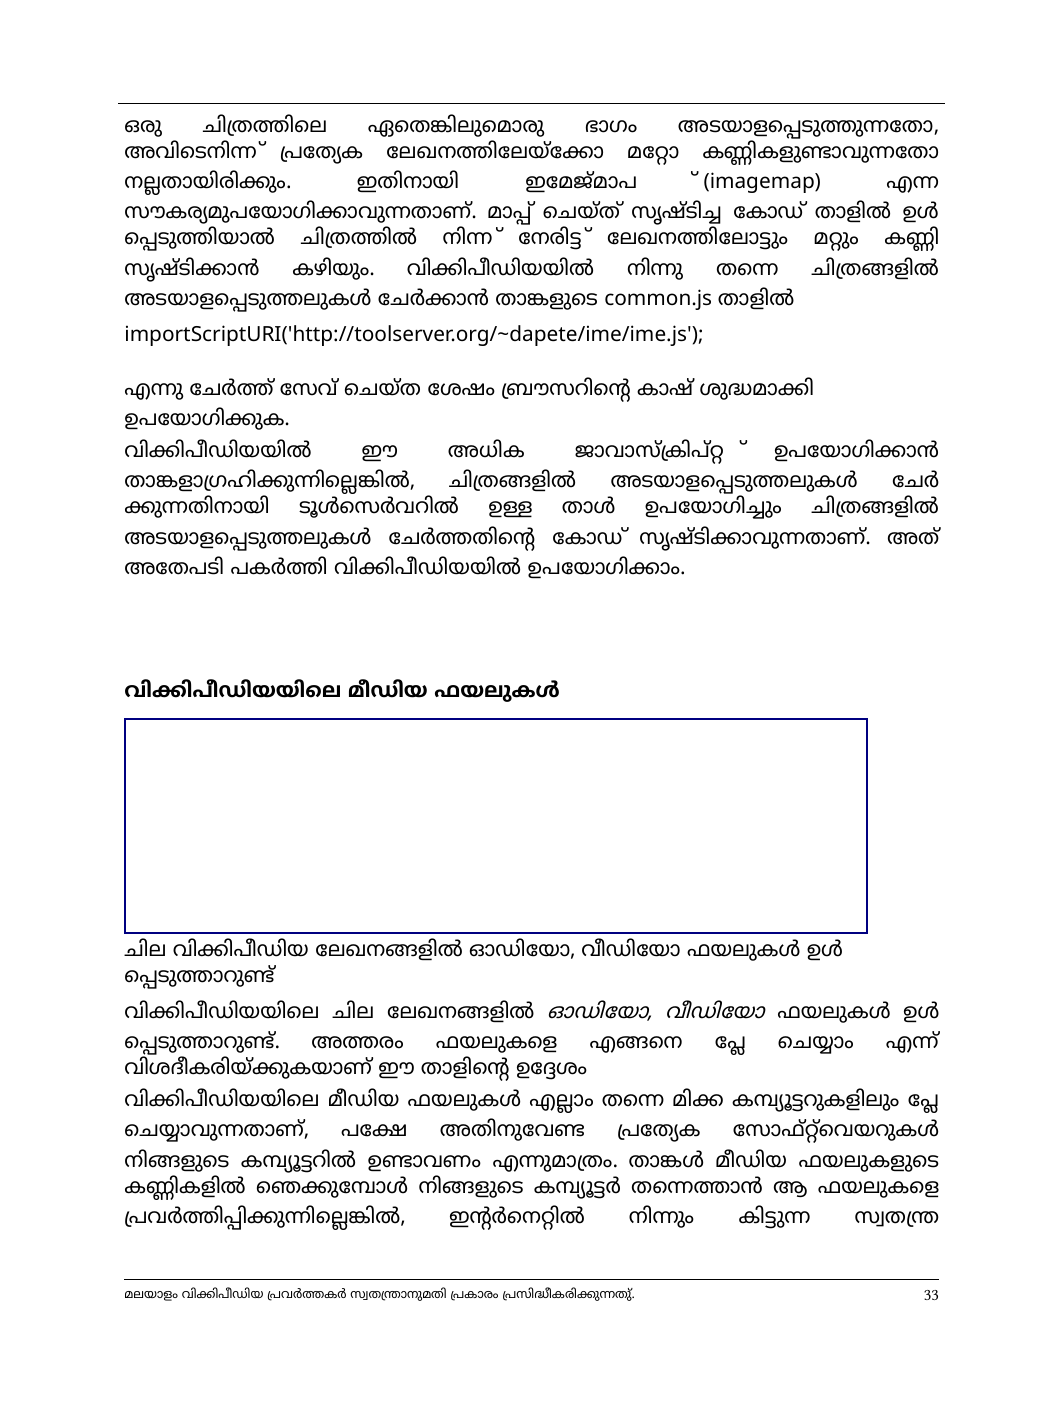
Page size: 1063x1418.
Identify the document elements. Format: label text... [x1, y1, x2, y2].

text വിക്കിപീഡിയയില്‍ ഈ അധിക ജാവാസ്ക്രിപ്റ്റ് ഉപയോഗിക്കാന്‍ താങ്കളാഗ്രഹിക്കുന്നില്ലെങ്കില്‍, ചിത്രങ്ങളില്‍ അടയാളപ്പെടുത്തലുകള്‍ ചേര്‍ക്കുന്നതിനായി ടൂള്‍സെര്‍വറില്‍ ഉള്ള താള്‍ ഉപയോഗിച്ചും ചിത്രങ്ങളില്‍ അടയാളപ്പെടുത്തലുകള്‍ ചേര്‍ത്തതിന്റെ കോഡ് സൃഷ്ടിക്കാവുന്നതാണ്. അത് അതേപടി പകര്‍ത്തി വിക്കിപീഡിയയില്‍ ഉപയോഗിക്കാം. [124, 439, 939, 583]
text ഒരു ചിത്രത്തിലെ ഏതെങ്കിലുമൊരു ഭാഗം അടയാളപ്പെടുത്തുന്നതോ, അവിടെനിന്ന് പ്രത്യേക ലേഖനത്തിലേയ്ക്കോ മറ്റോ കണ്ണികളുണ്ടാവുന്നതോ നല്ലതായിരിക്കും. ഇതിനായി ഇമേജ്മാപ് (imagemap) എന്ന സൗകര്യമുപയോഗിക്കാവുന്നതാണ്. മാപ്പ് ചെയ്ത് സൃഷ്ടിച്ച കോഡ് താളില്‍ ഉള്‍പ്പെടുത്തിയാല്‍ ചിത്രത്തില്‍ നിന്ന് നേരിട്ട് ലേഖനത്തിലോട്ടും മറ്റും കണ്ണി സൃഷ്ടിക്കാന്‍ കഴിയും. വിക്കിപീഡിയയില്‍ നിന്നു തന്നെ ചിത്രങ്ങളില്‍ അടയാളപ്പെടുത്തലുകള്‍ ചേര്‍ക്കാന്‍ താങ്കളുടെ common.js താളില്‍ [124, 110, 939, 313]
text importScriptURI('http://toolserver.org/~dapete/ime/ime.js'); [124, 319, 939, 348]
subtitle വിക്കിപീഡിയയിലെ മീഡിയ ഫയലുകള്‍ [124, 679, 939, 706]
text ചില വിക്കിപീഡിയ ലേഖനങ്ങളില്‍ ഓഡിയോ, വീഡിയോ ഫയലുകള്‍ ഉള്‍പ്പെടുത്താറുണ്ട് [124, 934, 939, 990]
text വിക്കിപീഡിയയിലെ മീഡിയ ഫയലുകള്‍ എല്ലാം തന്നെ മിക്ക കമ്പ്യൂട്ടറുകളിലും പ്ലേ ചെയ്യാവുന്നതാണ്, പക്ഷേ അതിനുവേണ്ട പ്രത്യേക സോഫ്റ്റ്‌വെയറുകള്‍ നിങ്ങളുടെ കമ്പ്യൂട്ടറില്‍ ഉണ്ടാവണം എന്നുമാത്രം. താങ്കള്‍ മീഡിയ ഫയലുകളുടെ കണ്ണികളില്‍ ഞെക്കുമ്പോള്‍ നിങ്ങളുടെ കമ്പ്യൂട്ടര്‍ തന്നെത്താന്‍ ആ ഫയലുകളെ പ്രവര്‍ത്തിപ്പിക്കുന്നില്ലെങ്കില്‍, ഇന്റര്‍നെറ്റില്‍ നിന്നും കിട്ടുന്ന സ്വതന്ത്ര [124, 1088, 939, 1232]
text എന്നു ചേര്‍ത്ത് സേവ് ചെയ്ത ശേഷം ബ്രൗസറിന്റെ കാഷ് ശുദ്ധമാക്കി ഉപയോഗിക്കുക. [124, 377, 939, 434]
text വിക്കിപീഡിയയിലെ ചില ലേഖനങ്ങളില്‍ ഓഡിയോ, വീഡിയോ ഫയലുകള്‍ ഉള്‍പ്പെടുത്താറുണ്ട്. അത്തരം ഫയലുകളെ എങ്ങനെ പ്ലേ ചെയ്യാം എന്ന് വിശദീകരിയ്ക്കുകയാണ് ഈ താളിന്റെ ഉദ്ദേശം [124, 996, 939, 1083]
